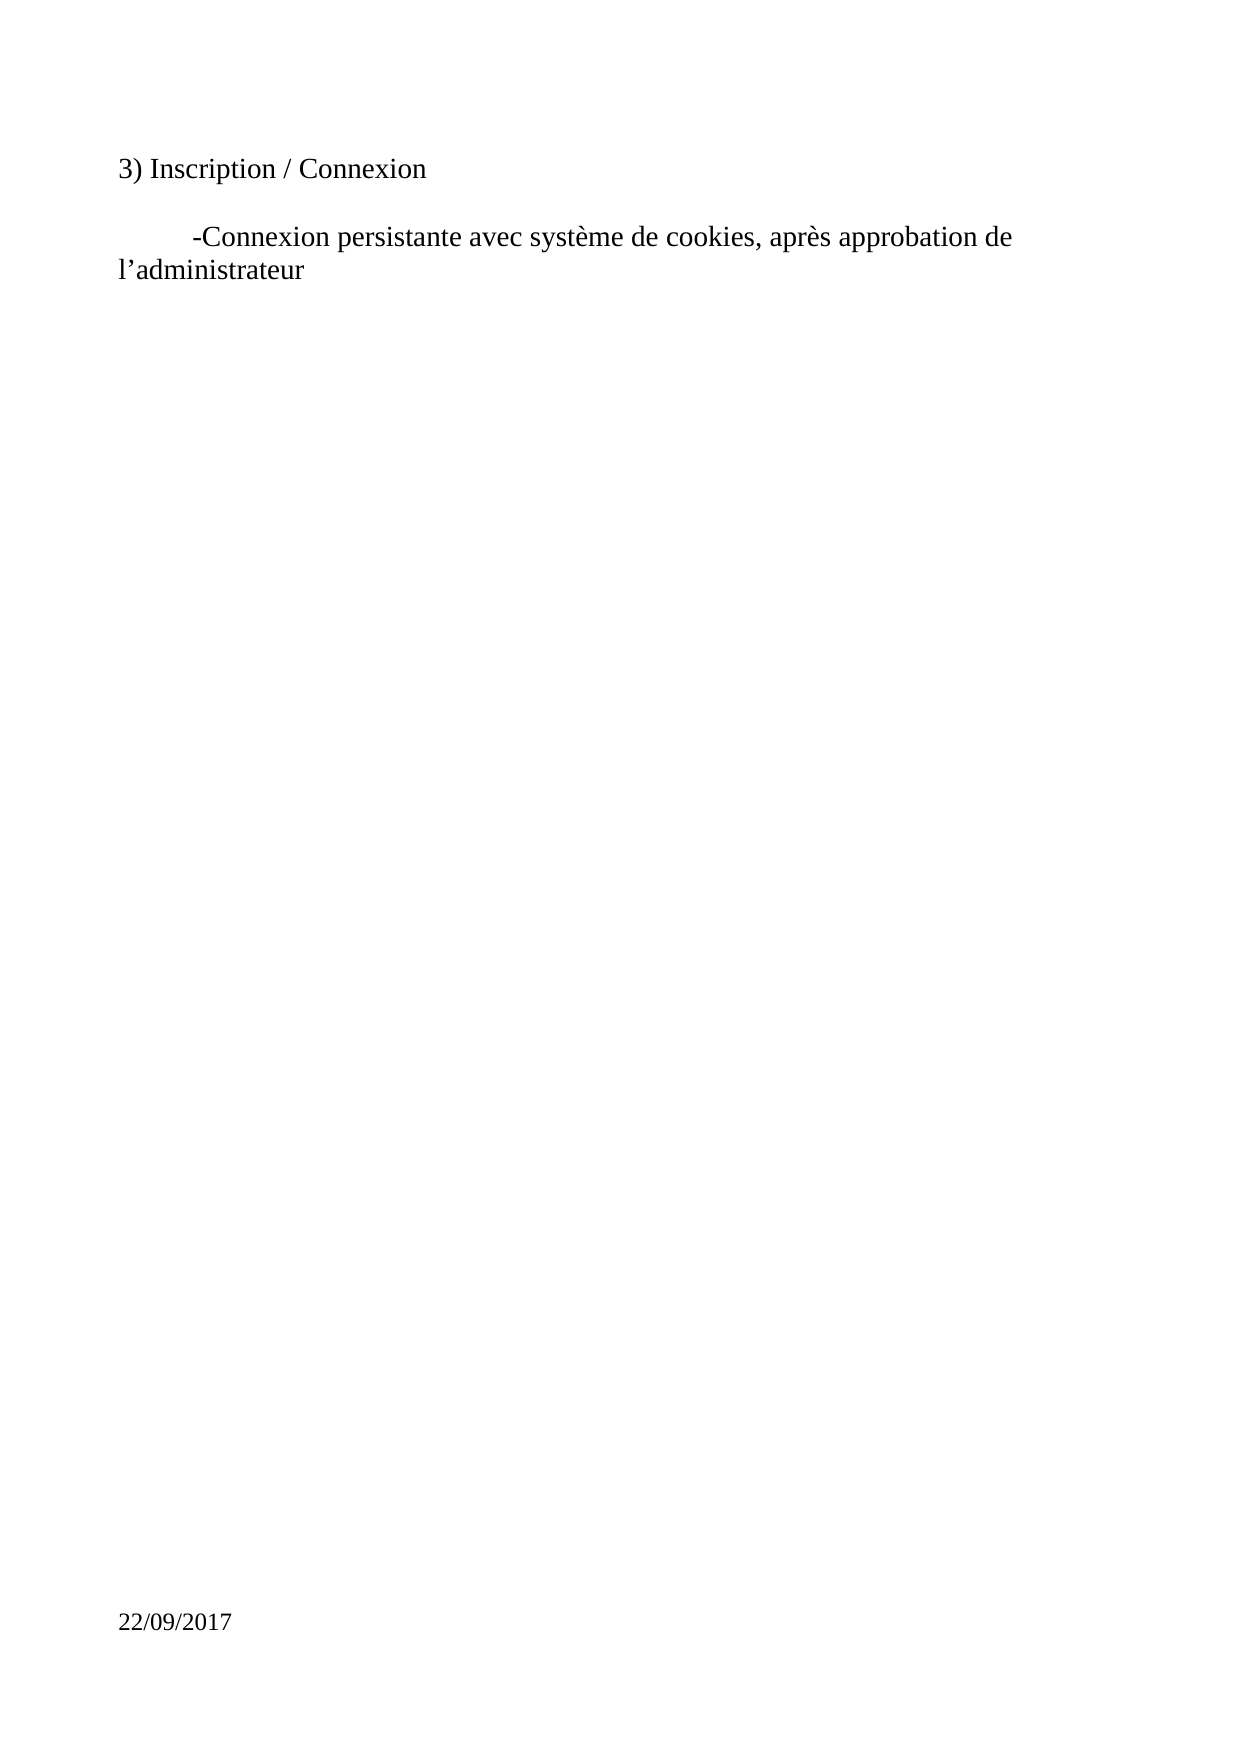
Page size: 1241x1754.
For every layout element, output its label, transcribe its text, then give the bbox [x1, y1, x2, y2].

text 3) Inscription / Connexion [118, 152, 1122, 185]
text -Connexion persistante avec système de cookies, après approbation de l’administrateur [118, 219, 1122, 286]
